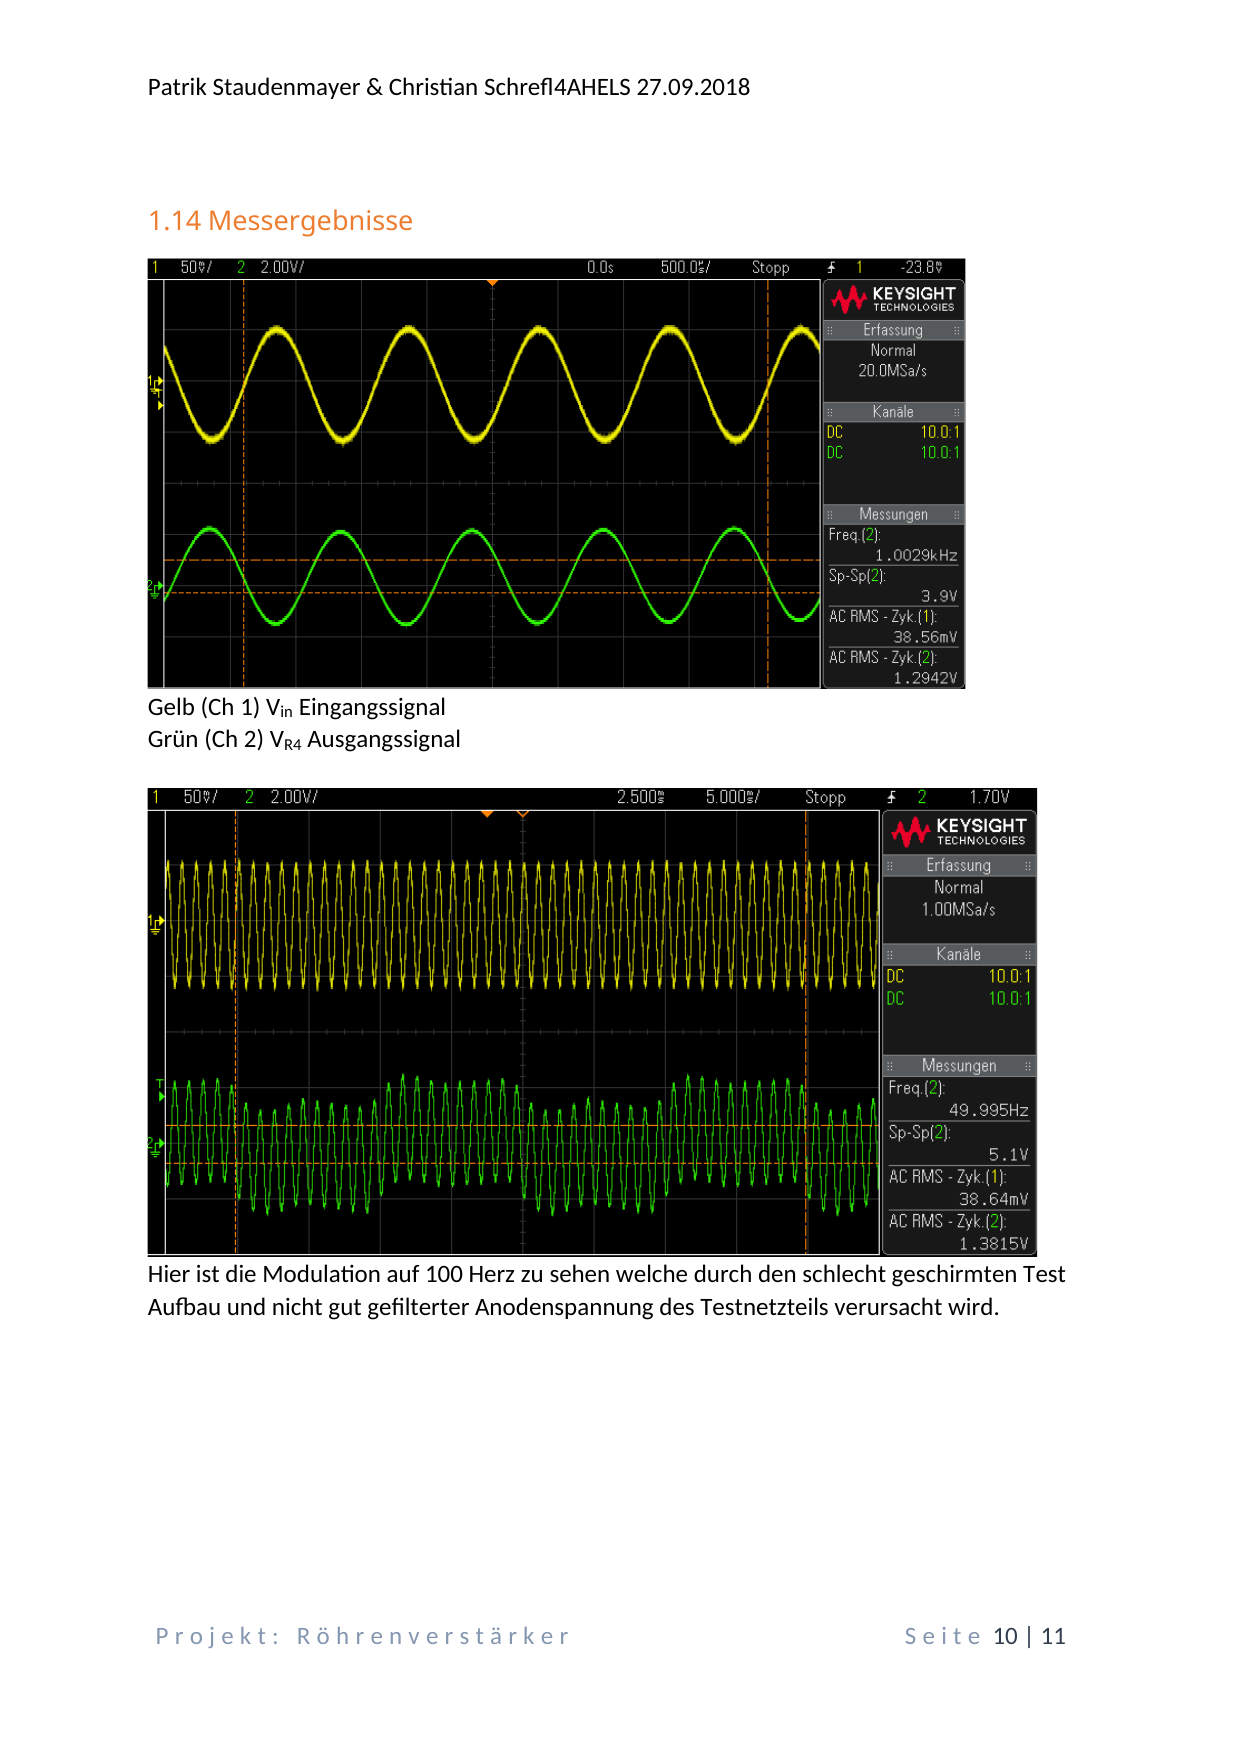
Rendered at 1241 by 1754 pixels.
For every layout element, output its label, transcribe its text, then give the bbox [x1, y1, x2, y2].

text Hier ist die Modulation auf 100 Herz zu sehen welche durch den schlecht geschirmten Test Aufbau und nicht gut gefilterter Anodenspannung des Testnetzteils verursacht wird. [148, 1258, 1093, 1322]
text Gelb (Ch 1) Vin Eingangssignal [148, 691, 1093, 721]
subtitle Messergebnisse [148, 201, 1093, 238]
text Grün (Ch 2) VR4 Ausgangssignal [148, 723, 1093, 754]
